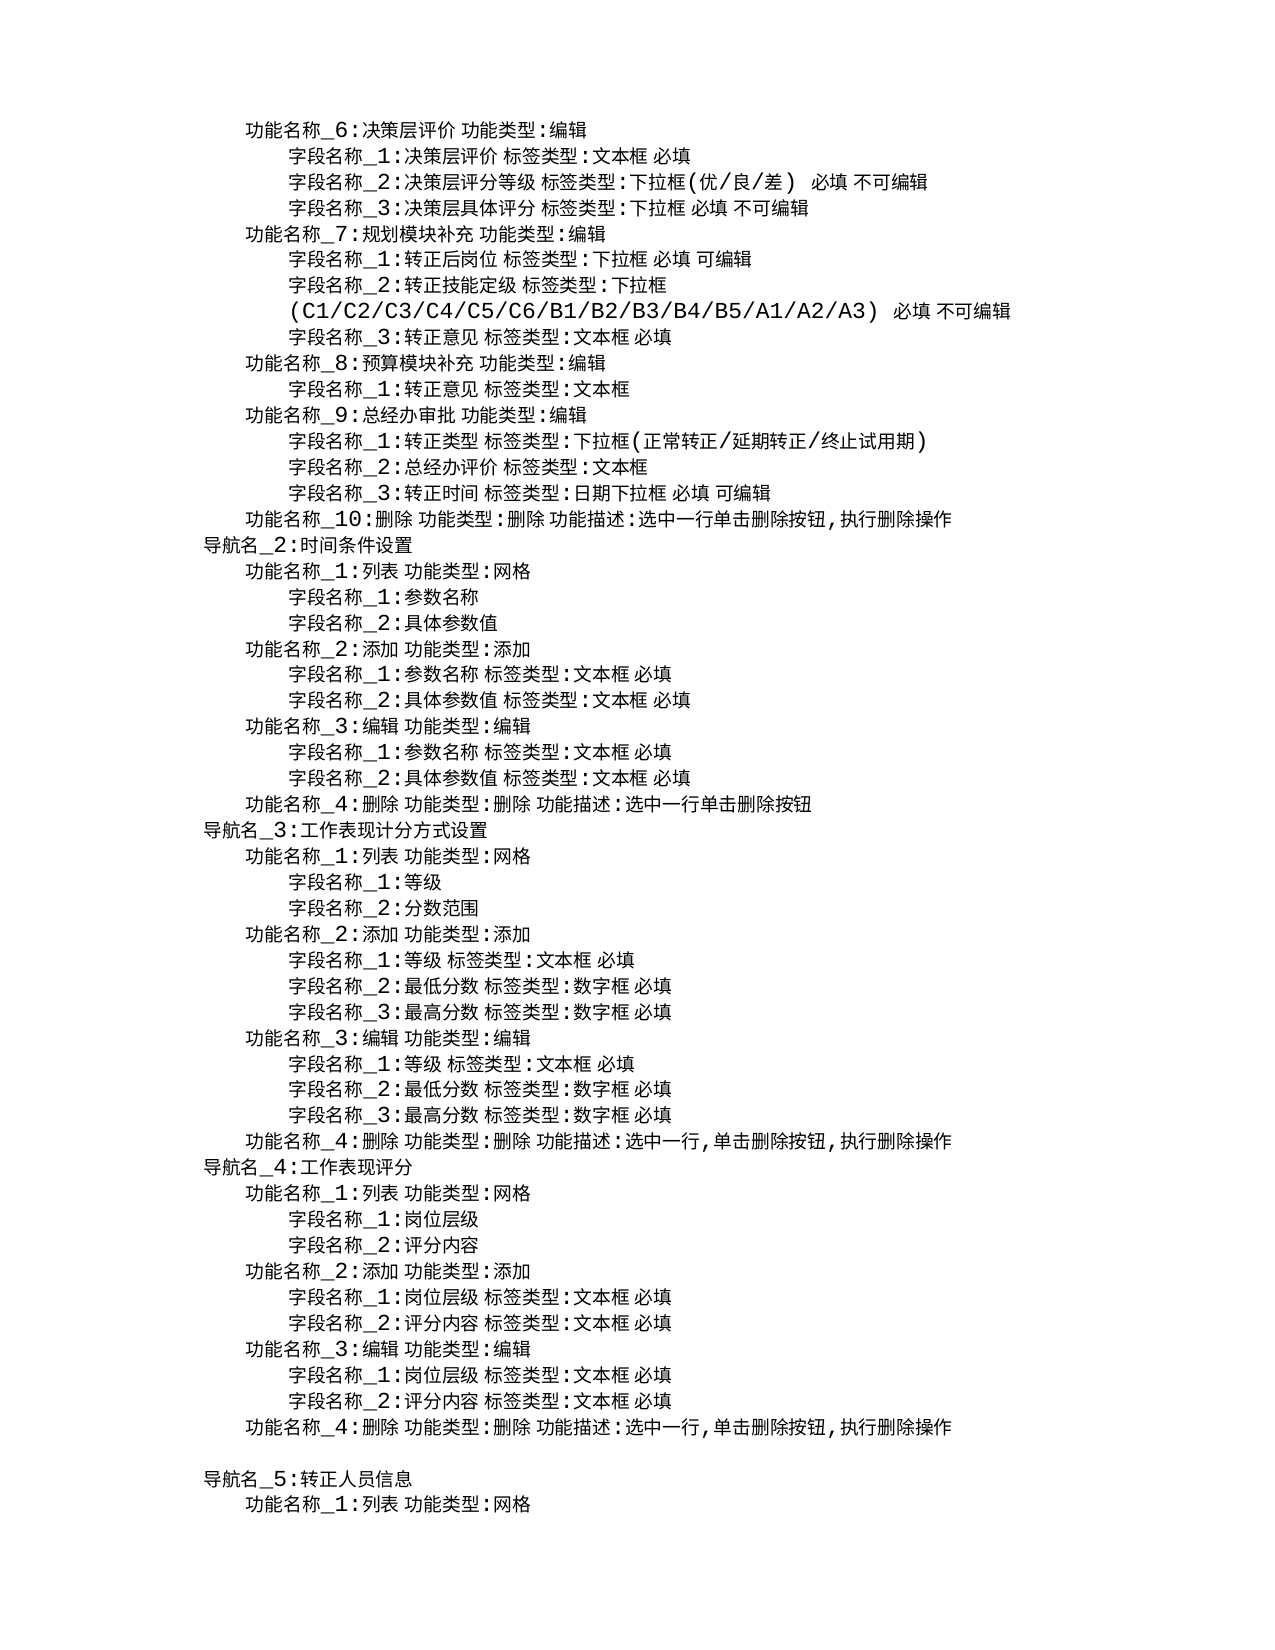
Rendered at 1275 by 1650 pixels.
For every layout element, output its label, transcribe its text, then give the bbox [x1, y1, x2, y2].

text 导航名_4:工作表现评分 [118, 1156, 1157, 1182]
text 导航名_3:工作表现计分方式设置 [118, 818, 1157, 844]
text 字段名称_1:岗位层级 标签类型:文本框 必填 [118, 1363, 1157, 1389]
text 字段名称_2:最低分数 标签类型:数字框 必填 [118, 974, 1157, 1000]
text 功能名称_7:规划模块补充 功能类型:编辑 [118, 222, 1157, 248]
text 功能名称_3:编辑 功能类型:编辑 [118, 1026, 1157, 1052]
text 字段名称_3:最高分数 标签类型:数字框 必填 [118, 1104, 1157, 1130]
text 功能名称_8:预算模块补充 功能类型:编辑 [118, 352, 1157, 377]
text 字段名称_2:评分内容 标签类型:文本框 必填 [118, 1311, 1157, 1337]
text 功能名称_6:决策层评价 功能类型:编辑 [118, 118, 1157, 144]
text 功能名称_4:删除 功能类型:删除 功能描述:选中一行,单击删除按钮,执行删除操作 [118, 1415, 1157, 1441]
text 字段名称_1:岗位层级 [118, 1207, 1157, 1233]
text 字段名称_2:具体参数值 标签类型:文本框 必填 [118, 767, 1157, 792]
text 功能名称_4:删除 功能类型:删除 功能描述:选中一行,单击删除按钮,执行删除操作 [118, 1130, 1157, 1156]
text 功能名称_2:添加 功能类型:添加 [118, 1259, 1157, 1285]
text 字段名称_3:转正意见 标签类型:文本框 必填 [118, 326, 1157, 352]
text 功能名称_3:编辑 功能类型:编辑 [118, 1337, 1157, 1363]
text 字段名称_2:最低分数 标签类型:数字框 必填 [118, 1078, 1157, 1104]
text 功能名称_1:列表 功能类型:网格 [118, 559, 1157, 585]
text 功能名称_3:编辑 功能类型:编辑 [118, 715, 1157, 741]
text 字段名称_2:总经办评价 标签类型:文本框 [118, 455, 1157, 481]
text 字段名称_3:决策层具体评分 标签类型:下拉框 必填 不可编辑 [118, 196, 1157, 222]
text 功能名称_1:列表 功能类型:网格 [118, 1493, 1157, 1519]
text 字段名称_2:具体参数值 [118, 611, 1157, 637]
text 字段名称_1:岗位层级 标签类型:文本框 必填 [118, 1285, 1157, 1311]
text 功能名称_1:列表 功能类型:网格 [118, 844, 1157, 870]
text 字段名称_1:参数名称 标签类型:文本框 必填 [118, 741, 1157, 767]
text 字段名称_1:转正类型 标签类型:下拉框(正常转正/延期转正/终止试用期) [118, 429, 1157, 455]
text 字段名称_2:分数范围 [118, 896, 1157, 922]
text 功能名称_2:添加 功能类型:添加 [118, 922, 1157, 948]
text 功能名称_9:总经办审批 功能类型:编辑 [118, 403, 1157, 429]
text 字段名称_2:具体参数值 标签类型:文本框 必填 [118, 689, 1157, 715]
text 功能名称_10:删除 功能类型:删除 功能描述:选中一行单击删除按钮,执行删除操作 [118, 507, 1157, 533]
text 字段名称_2:转正技能定级 标签类型:下拉框 [118, 274, 1157, 300]
text 字段名称_1:转正意见 标签类型:文本框 [118, 377, 1157, 403]
text 字段名称_1:等级 标签类型:文本框 必填 [118, 1052, 1157, 1078]
text 功能名称_4:删除 功能类型:删除 功能描述:选中一行单击删除按钮 [118, 792, 1157, 818]
text 字段名称_2:决策层评分等级 标签类型:下拉框(优/良/差) 必填 不可编辑 [118, 170, 1157, 196]
text 字段名称_1:参数名称 [118, 585, 1157, 611]
text (C1/C2/C3/C4/C5/C6/B1/B2/B3/B4/B5/A1/A2/A3) 必填 不可编辑 [118, 300, 1157, 326]
text 字段名称_1:等级 [118, 870, 1157, 896]
text 字段名称_2:评分内容 标签类型:文本框 必填 [118, 1389, 1157, 1415]
text 字段名称_3:转正时间 标签类型:日期下拉框 必填 可编辑 [118, 481, 1157, 507]
text 字段名称_3:最高分数 标签类型:数字框 必填 [118, 1000, 1157, 1026]
text 功能名称_2:添加 功能类型:添加 [118, 637, 1157, 663]
text 导航名_5:转正人员信息 [118, 1467, 1157, 1493]
text 功能名称_1:列表 功能类型:网格 [118, 1182, 1157, 1207]
text 字段名称_1:参数名称 标签类型:文本框 必填 [118, 663, 1157, 689]
text 导航名_2:时间条件设置 [118, 533, 1157, 559]
text 字段名称_1:决策层评价 标签类型:文本框 必填 [118, 144, 1157, 170]
text 字段名称_1:转正后岗位 标签类型:下拉框 必填 可编辑 [118, 248, 1157, 274]
text 字段名称_2:评分内容 [118, 1233, 1157, 1259]
text 字段名称_1:等级 标签类型:文本框 必填 [118, 948, 1157, 974]
